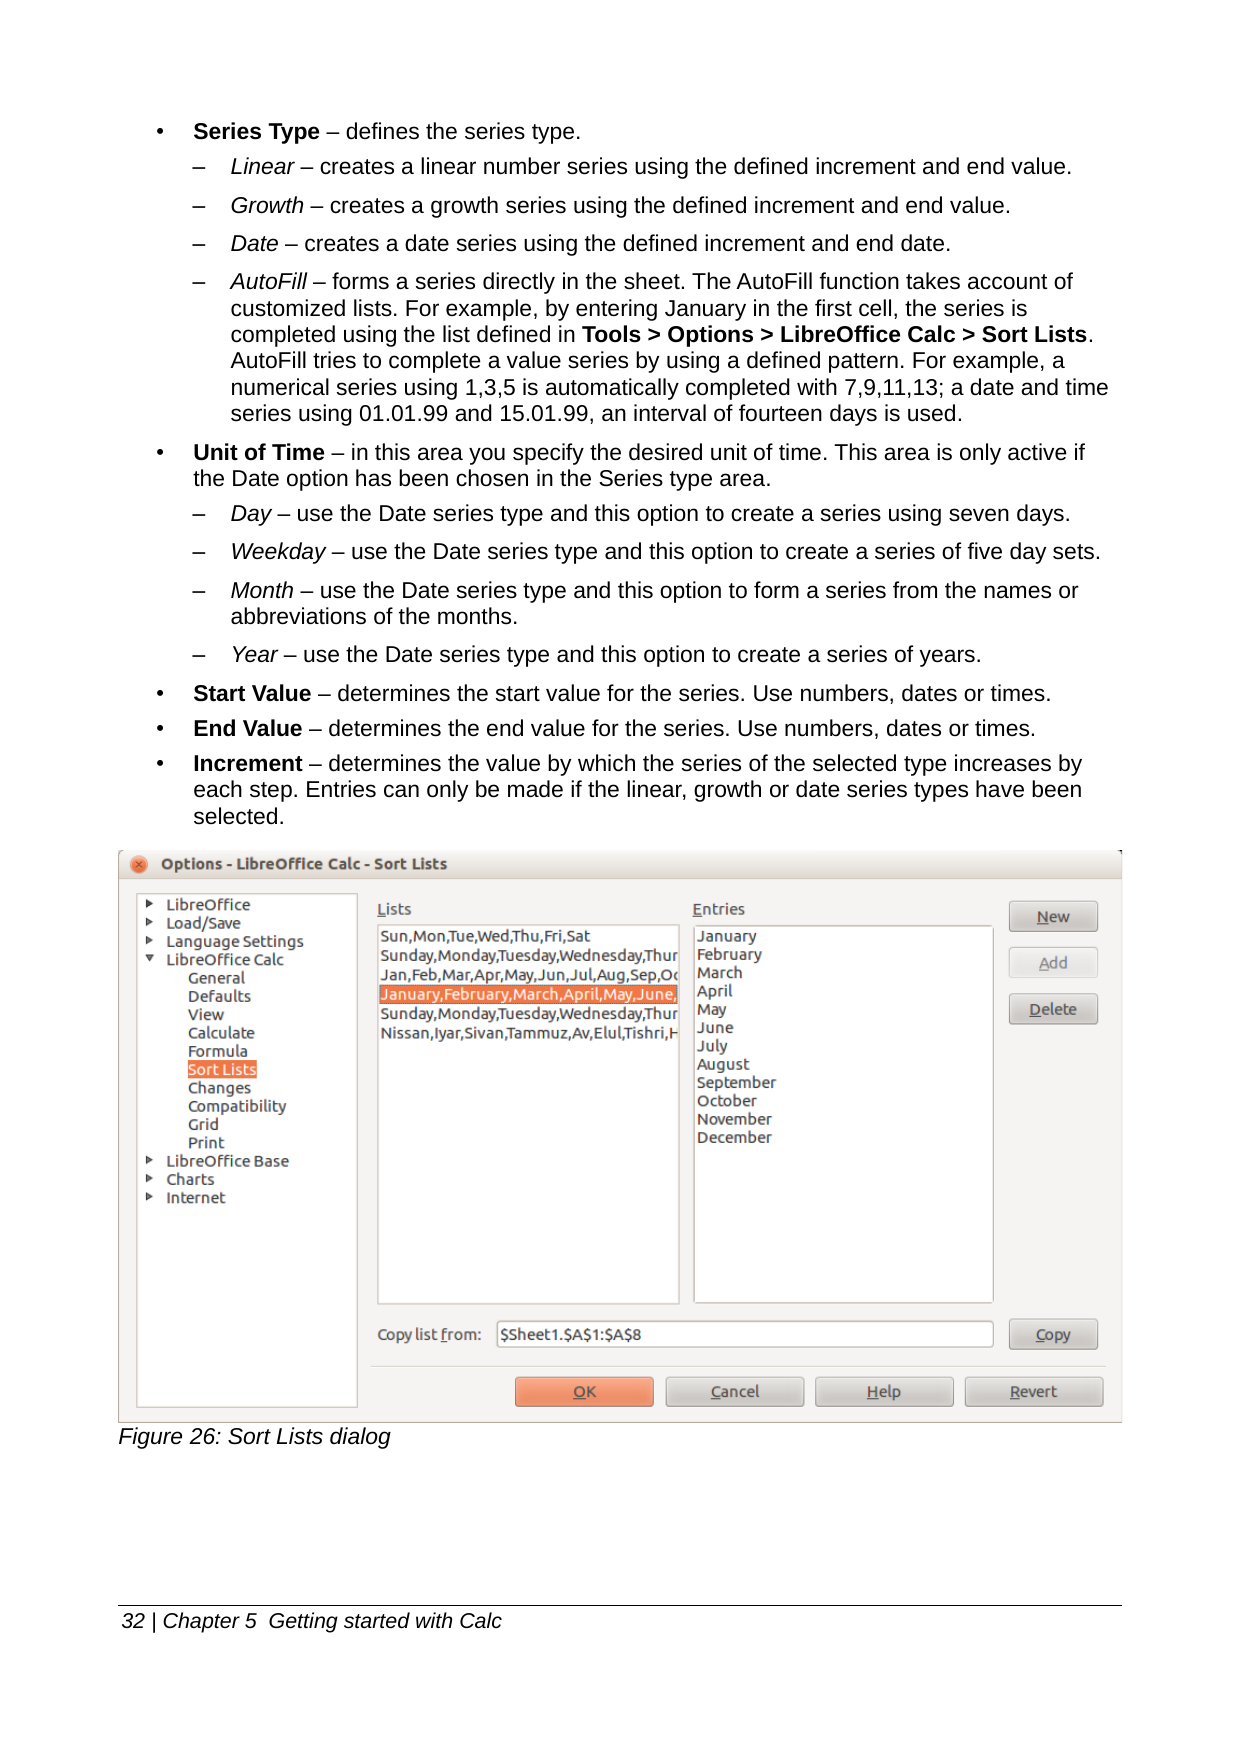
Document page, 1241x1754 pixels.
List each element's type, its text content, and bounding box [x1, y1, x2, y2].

list Day – use the Date series type and this option to create a series using seven days. [192, 500, 1122, 526]
list Weekday – use the Date series type and this option to create a series of five day sets. [192, 538, 1122, 565]
list Increment – determines the value by which the series of the selected type increases by each step. Entries can only be made if the linear, growth or date series types have been selected. [156, 750, 1122, 829]
list Start Value – determines the start value for the series. Use numbers, dates or times. [156, 680, 1122, 706]
list Series Type – defines the series type. [156, 118, 1122, 144]
list End Value – determines the end value for the series. Use numbers, dates or times. [156, 715, 1122, 741]
list AutoFill – forms a series directly in the sheet. The AutoFill function takes account of customized lists. For example, by entering January in the first cell, the series is completed using the list defined in Tools > Options > LibreOffice Calc > Sort Lists. AutoFill tries to complete a value series by using a defined pattern. For example, a numerical series using 1,3,5 is automatically completed with 7,9,11,13; a date and time series using 01.01.99 and 15.01.99, an interval of fourteen days is used. [192, 268, 1122, 426]
text Figure 26: Sort Lists dialog [118, 1423, 1122, 1449]
list Linear – creates a linear number series using the defined increment and end value. [192, 153, 1122, 180]
list Month – use the Date series type and this option to form a series from the names or abbreviations of the months. [192, 577, 1122, 629]
list Growth – creates a growth series using the defined increment and end value. [192, 192, 1122, 218]
picture [118, 850, 1123, 1423]
list Date – creates a date series using the defined increment and end date. [192, 230, 1122, 256]
list Unit of Time – in this area you specify the desired unit of time. This area is only active if the Date option has been chosen in the Series type area. [156, 438, 1122, 491]
list Year – use the Date series type and this option to create a series of years. [192, 641, 1122, 668]
